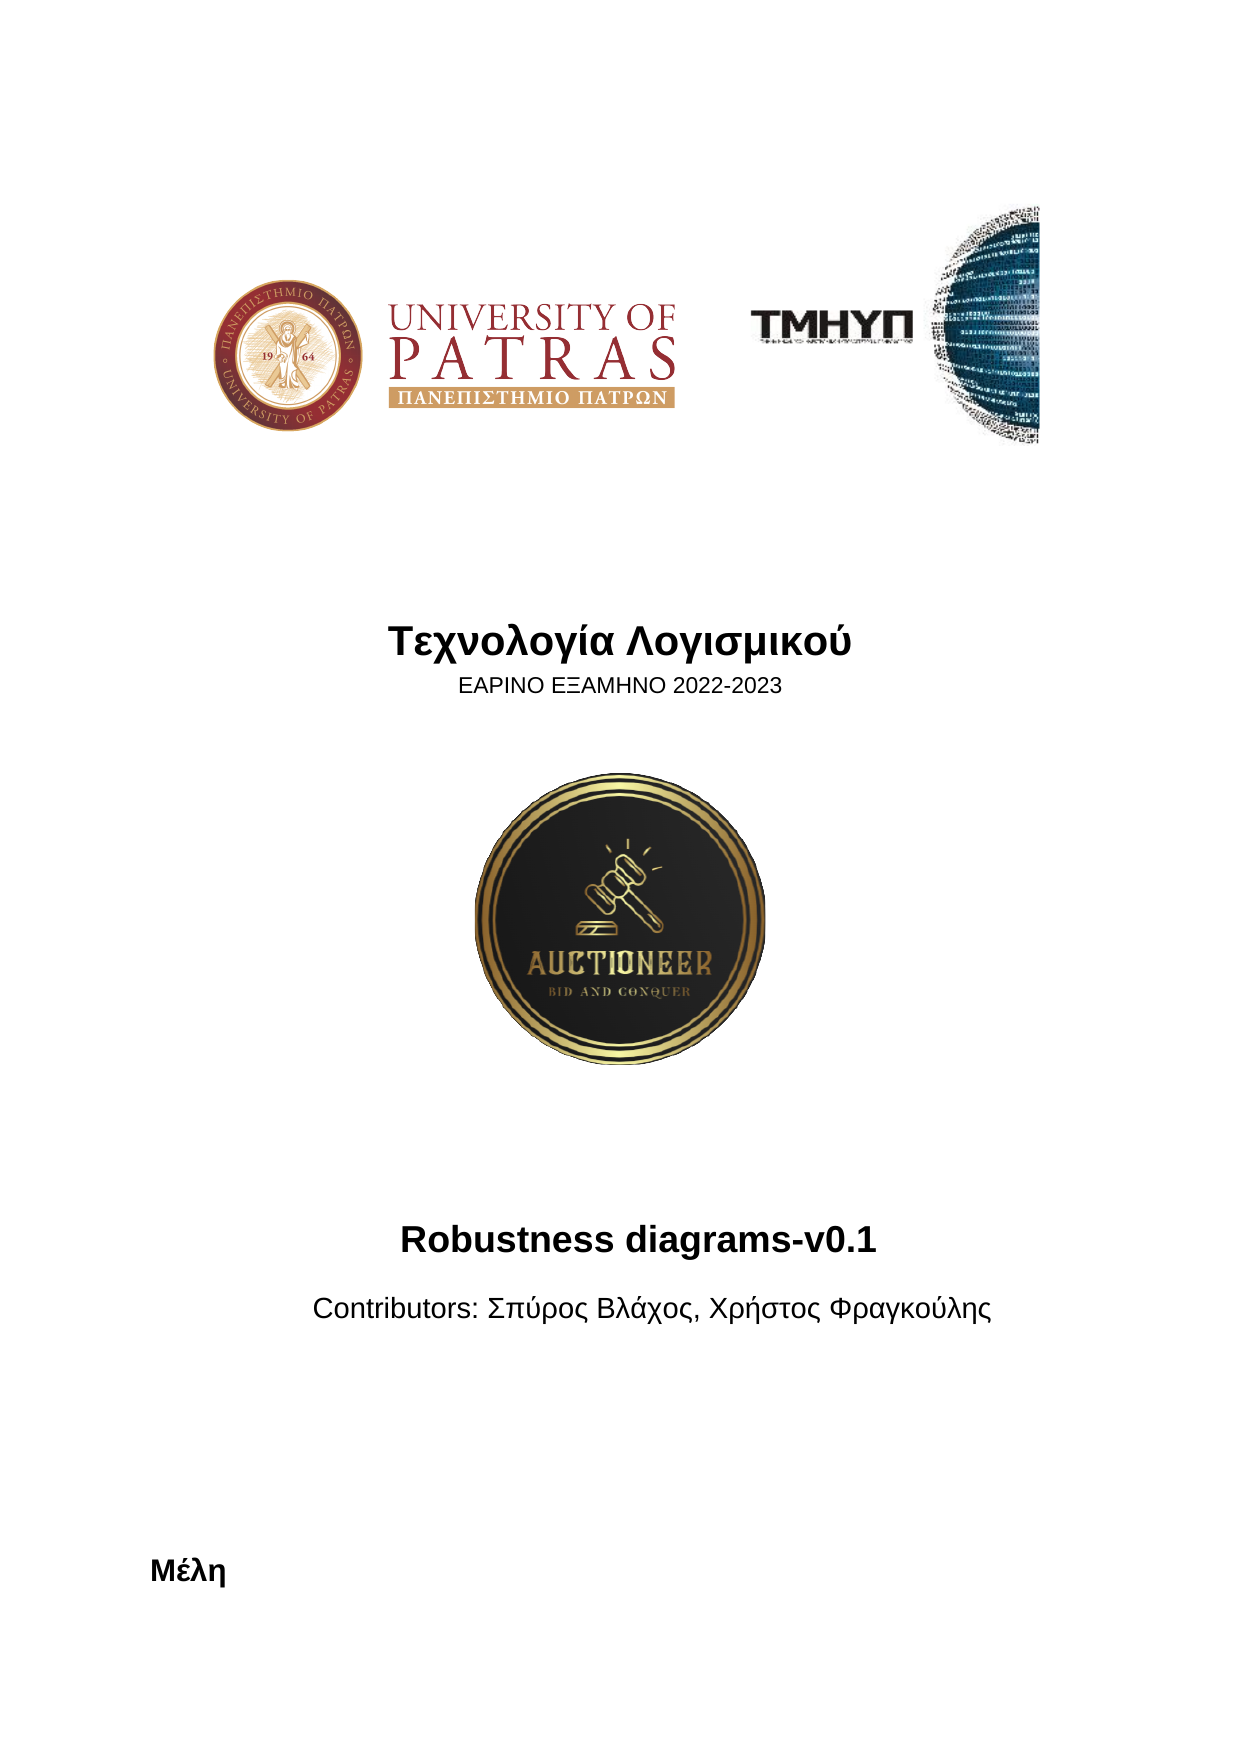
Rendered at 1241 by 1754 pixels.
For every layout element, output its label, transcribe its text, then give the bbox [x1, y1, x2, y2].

text Robustness diagrams-v0.1 [150, 1217, 1090, 1260]
text Τεχνολογία Λογισμικού [150, 617, 1090, 664]
text Μέλη [150, 1552, 1090, 1588]
picture [731, 191, 1041, 446]
text ΕΑΡΙΝΟ ΕΞΑΜΗΝΟ 2022-2023 [150, 672, 1090, 698]
picture [474, 773, 766, 1065]
text Contributors: Σπύρος Βλάχος, Χρήστος Φραγκούλης [150, 1291, 1090, 1325]
picture [200, 265, 689, 446]
